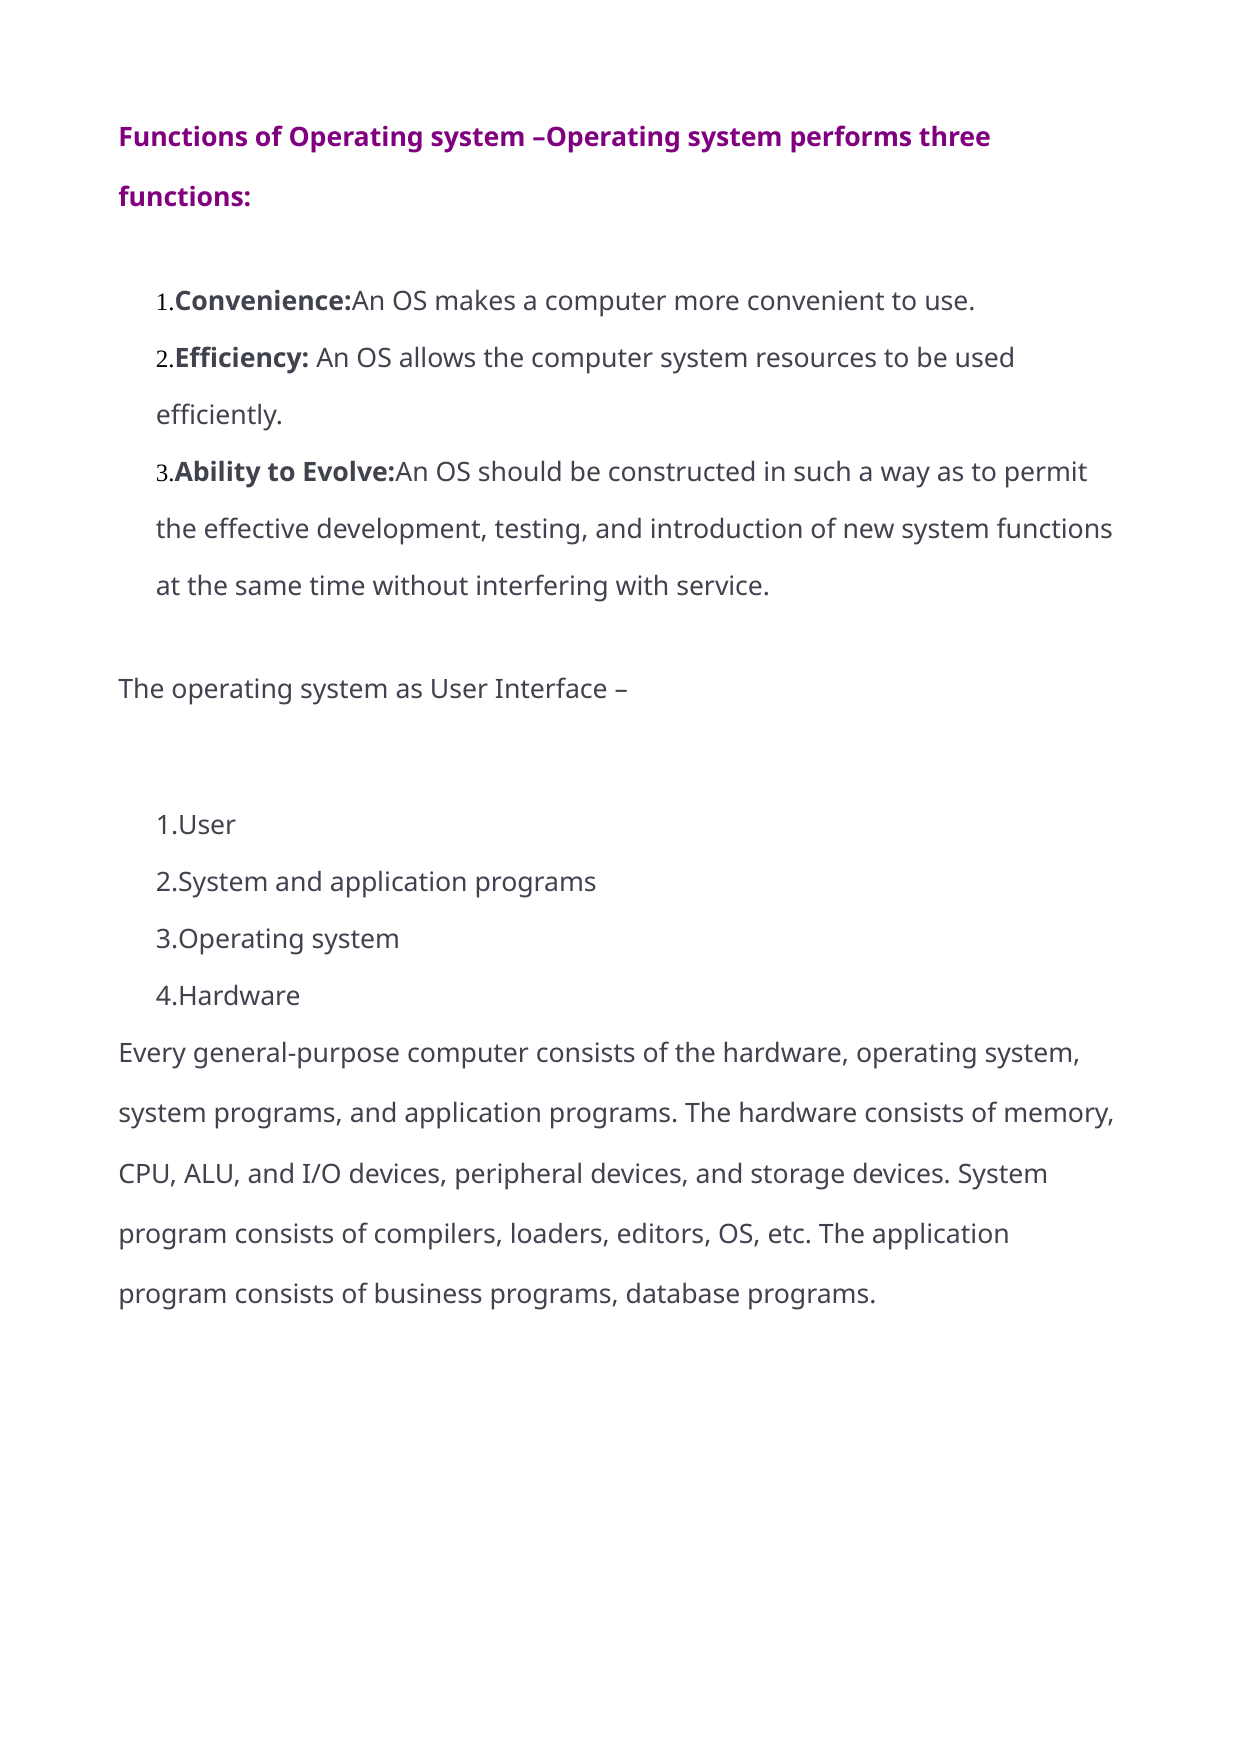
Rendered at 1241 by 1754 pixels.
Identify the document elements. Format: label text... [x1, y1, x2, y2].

list Efficiency: An OS allows the computer system resources to be used efficiently. [156, 339, 1122, 432]
list System and application programs [156, 863, 1122, 899]
list Hardware [156, 977, 1122, 1013]
text The operating system as User Interface – [118, 669, 1122, 766]
list Operating system [156, 920, 1122, 956]
list User [156, 806, 1122, 842]
text Every general-purpose computer consists of the hardware, operating system, system programs, and application programs. The hardware consists of memory, CPU, ALU, and I/O devices, peripheral devices, and storage devices. System program consists of compilers, loaders, editors, OS, etc. The application program consists of business programs, database programs. [118, 1034, 1122, 1312]
list Convenience:An OS makes a computer more convenient to use. [156, 282, 1122, 318]
list Ability to Evolve:An OS should be constructed in such a way as to permit the effective development, testing, and introduction of new system functions at the same time without interfering with service. [156, 453, 1122, 603]
text Functions of Operating system –Operating system performs three functions: [118, 118, 1122, 262]
